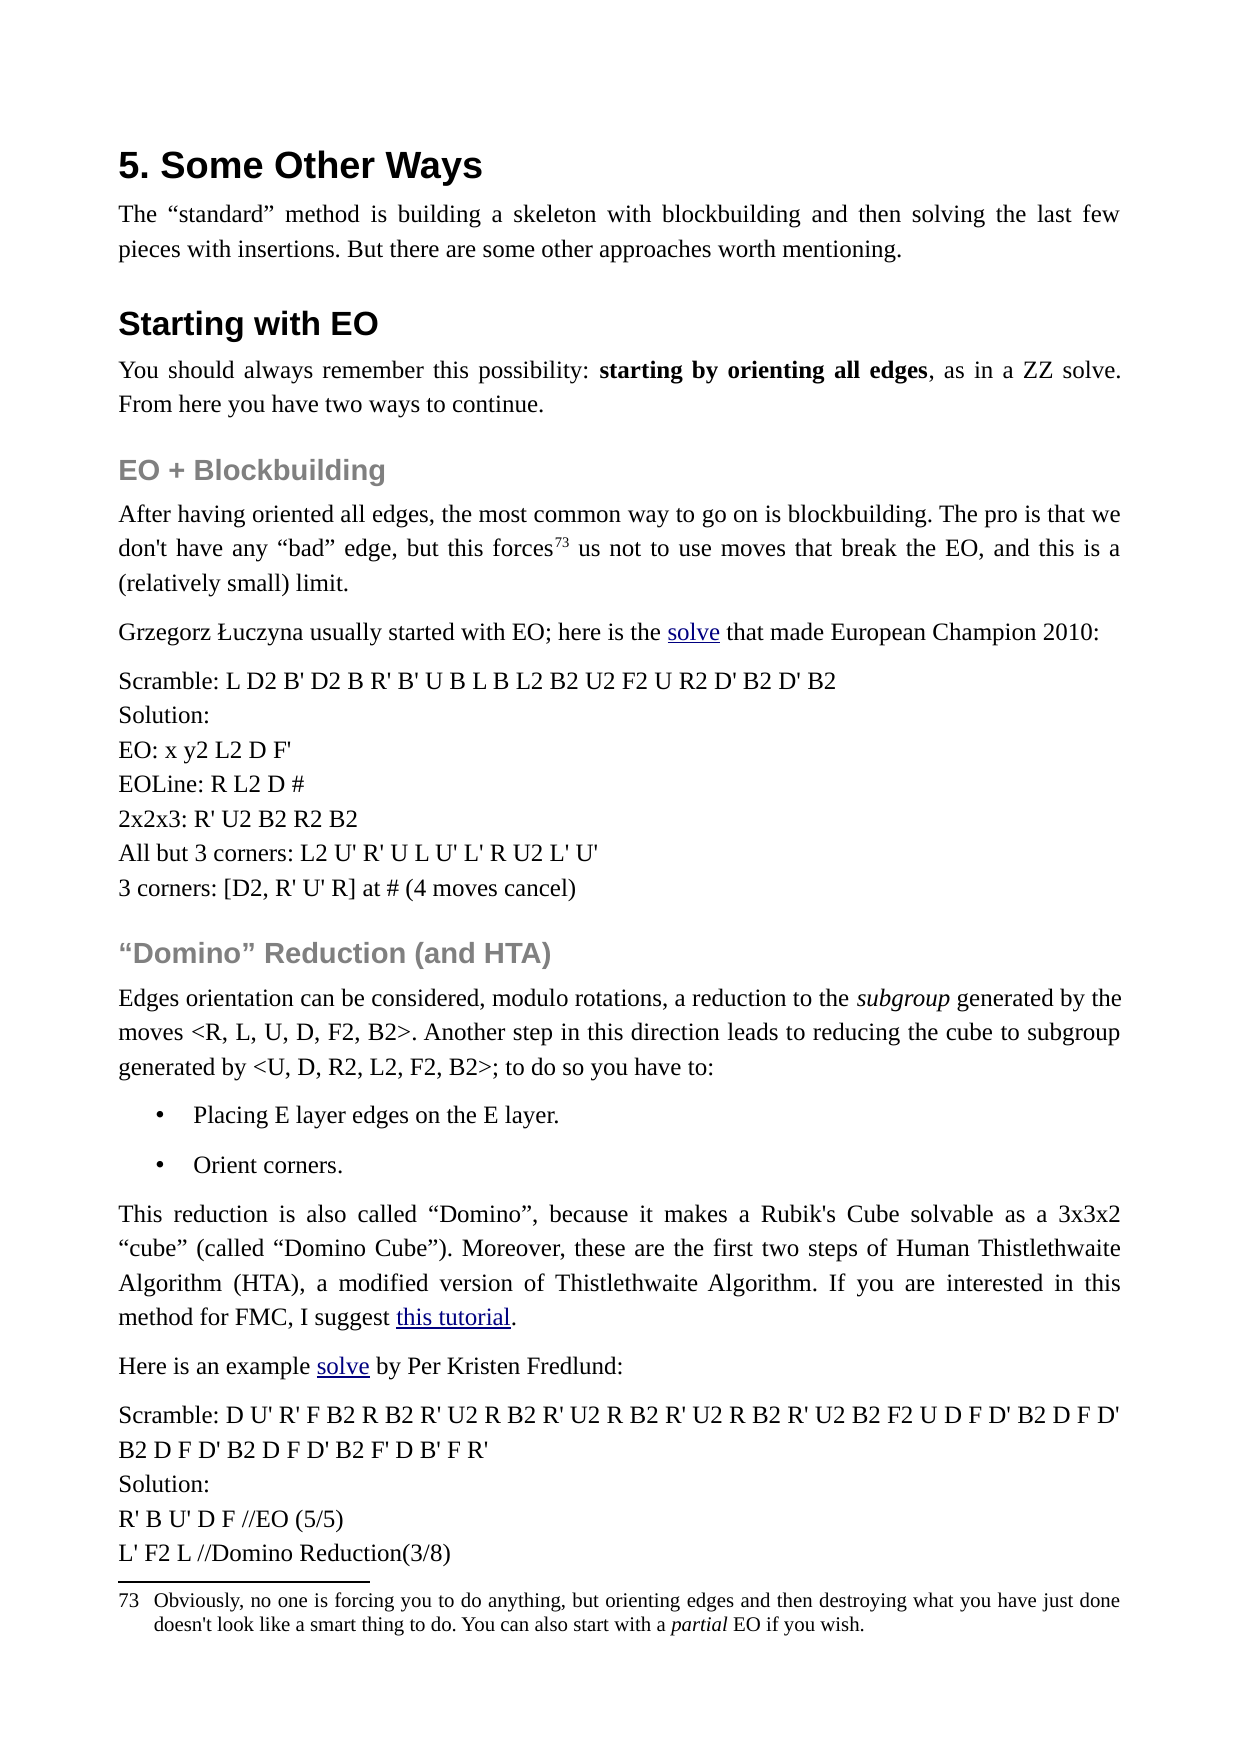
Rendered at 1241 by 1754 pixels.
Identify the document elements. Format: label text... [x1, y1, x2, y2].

text Here is an example solve by Per Kristen Fredlund: [118, 1351, 1122, 1380]
text You should always remember this possibility: starting by orienting all edges, as in a ZZ solve. From here you have two ways to continue. [118, 355, 1122, 418]
list Orient corners. [156, 1150, 1122, 1178]
subtitle EO + Blockbuilding [118, 453, 1122, 486]
text Edges orientation can be considered, modulo rotations, a reduction to the subgroup generated by the moves <R, L, U, D, F2, B2>. Another step in this direction leads to reducing the cube to subgroup generated by <U, D, R2, L2, F2, B2>; to do so you have to: [118, 983, 1122, 1080]
text Scramble: L D2 B' D2 B R' B' U B L B L2 B2 U2 F2 U R2 D' B2 D' B2 Solution: EO: x y2 L2 D F' EOLine: R L2 D # 2x2x3: R' U2 B2 R2 B2 All but 3 corners: L2 U' R' U L U' L' R U2 L' U' 3 corners: [D2, R' U' R] at # (4 moves cancel) [118, 666, 1122, 902]
text Scramble: D U' R' F B2 R B2 R' U2 R B2 R' U2 R B2 R' U2 R B2 R' U2 B2 F2 U D F D' B2 D F D' B2 D F D' B2 D F D' B2 F' D B' F R' Solution: R' B U' D F //EO (5/5) L' F2 L //Domino Reduction(3/8) [118, 1400, 1122, 1567]
subtitle Starting with EO [118, 304, 1122, 342]
list Placing E layer edges on the E layer. [156, 1101, 1122, 1129]
subtitle “Domino” Reduction (and HTA) [118, 937, 1122, 970]
text After having oriented all edges, the most common way to go on is blockbuilding. The pro is that we don't have any “bad” edge, but this forces us not to use moves that break the EO, and this is a (relatively small) limit. [118, 499, 1122, 597]
text The “standard” method is building a skeleton with blockbuilding and then solving the last few pieces with insertions. But there are some other approaches worth mentioning. [118, 199, 1122, 262]
text This reduction is also called “Domino”, because it makes a Rubik's Cube solvable as a 3x3x2 “cube” (called “Domino Cube”). Moreover, these are the first two steps of Human Thistlethwaite Algorithm (HTA), a modified version of Thistlethwaite Algorithm. If you are interested in this method for FMC, I suggest this tutorial. [118, 1199, 1122, 1331]
text Grzegorz Łuczyna usually started with EO; here is the solve that made European Champion 2010: [118, 617, 1122, 646]
text Obviously, no one is forcing you to do anything, but orienting edges and then destroying what you have just done doesn't look like a smart thing to do. You can also start with a partial EO if you wish. [118, 1588, 1122, 1636]
subtitle 5. Some Other Ways [118, 143, 1122, 187]
